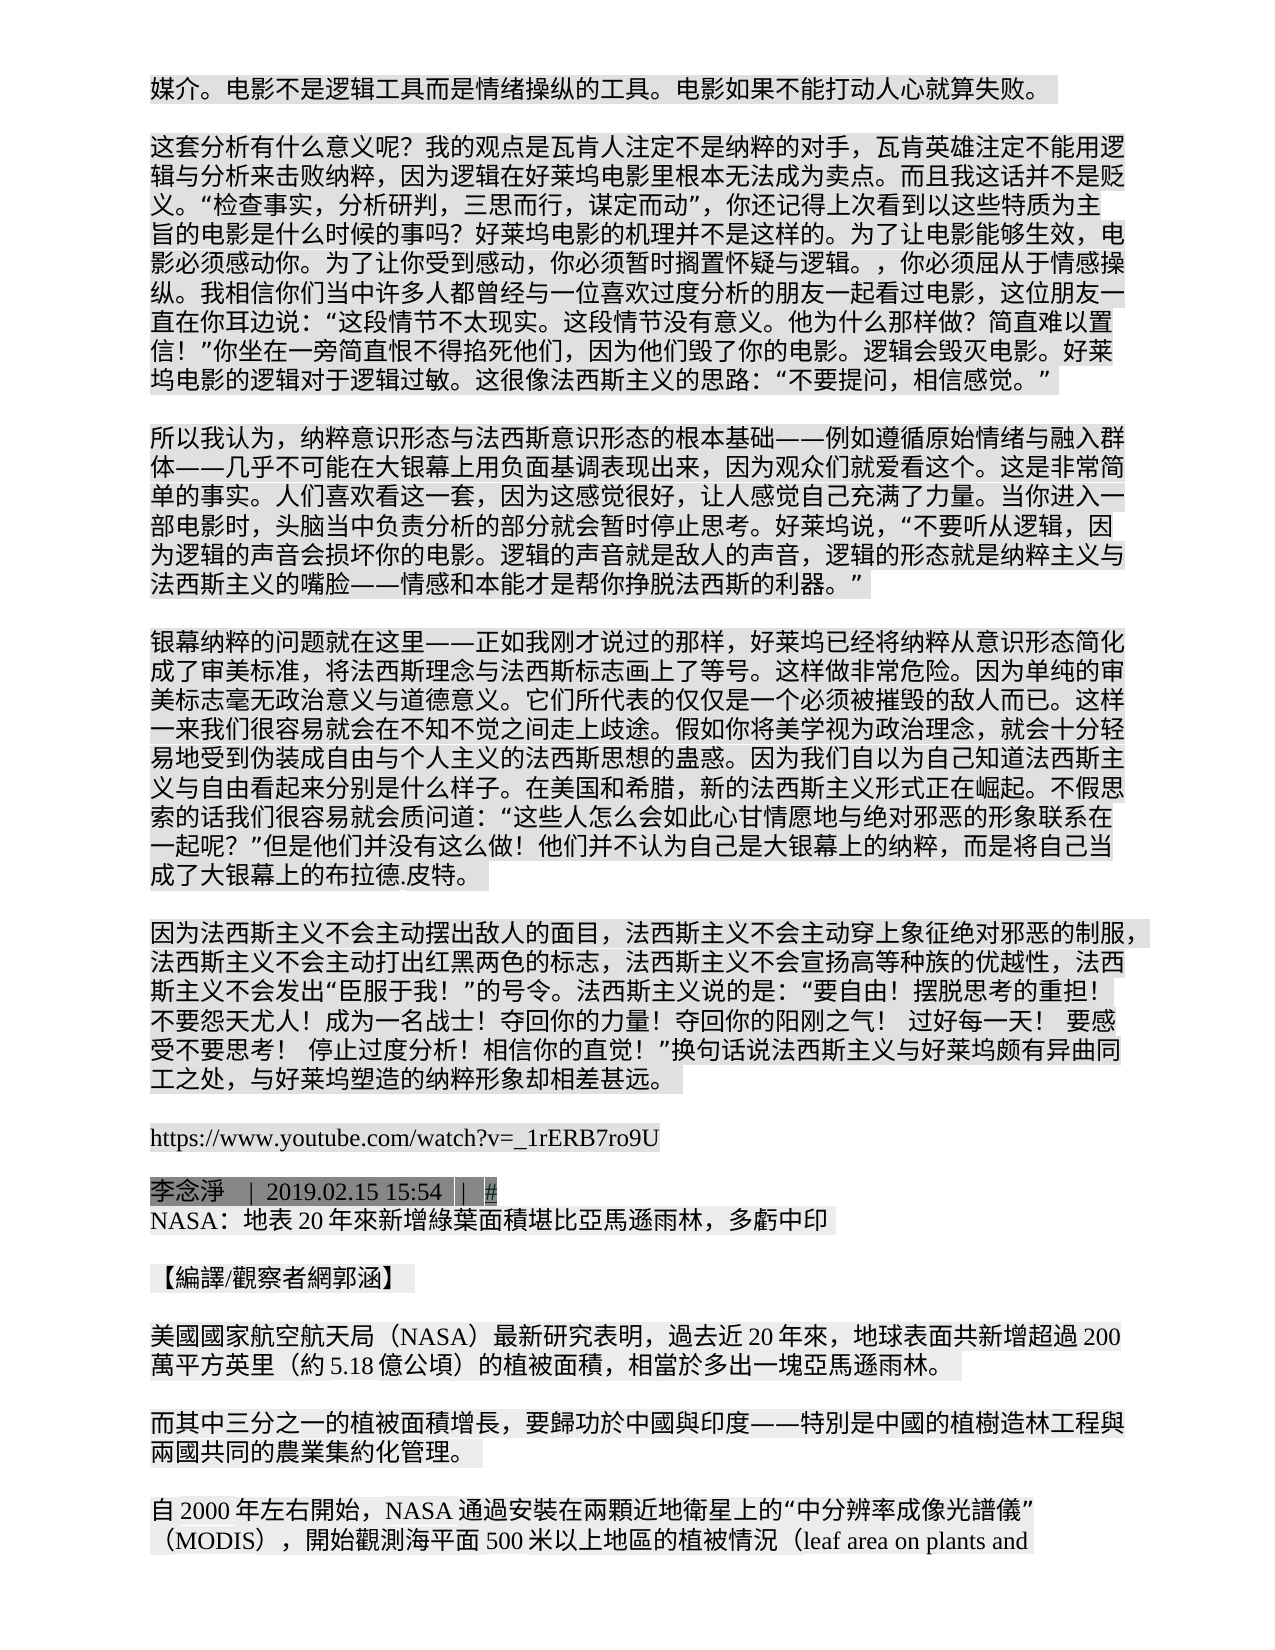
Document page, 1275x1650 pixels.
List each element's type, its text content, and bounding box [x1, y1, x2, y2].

text 李念淨 | 2019.02.15 15:54 | # [150, 1177, 1125, 1206]
text NASA：地表20年來新增綠葉面積堪比亞馬遜雨林，多虧中印 【編譯/觀察者網郭涵】 美國國家航空航天局（NASA）最新研究表明，過去近20年來，地球表面共新增超過200萬平方英里（約5.18億公頃）的植被面積，相當於多出一塊亞馬遜雨林。 而其中三分之一的植被面積增長，要歸功於中國與印度——特別是中國的植樹造林工程與兩國共同的農業集約化管理。 自2000年左右開始，NASA通過安裝在兩顆近地衛星上的“中分辨率成像光譜儀”（MODIS），開始觀測海平面500米以上地區的植被情況（leaf area on plants and trees）。 近20年來，兩顆衛星每天對全球各地進行掃描記錄，同一個地點一天內最多甚至會被拍到四次。 數據顯示，近20年來，地球表面新增的植被覆蓋面積加起來，約等於一個亞馬遜雨林的大小（約5.5億公頃）。相比2000年左右，如今每年新增的綠葉面積超過5億公頃，增加了5%。 該研究主持者之一、波士頓大學地球與環境科學系博士陳池（音）表示，“儘管中國和印度國土面積僅佔全球陸地的9%，但兩國為這一綠化過程貢獻超過三分之一。考慮到人口過多的國家一般存在對土地過度利用的問題，這個發現令人吃驚。” NASA埃姆斯研究中心的科學家拉瑪·內曼尼（Rama Nemani）說，“這一長期數據能讓我們深入分析地表綠化背後的影響因素。我們一開始以為，植被增加是由於更多二氧化碳排放，導致氣候更加溫暖、潮濕，適宜生長。” “MODIS的數據讓我們能在非常小的尺度上理解這一現象，我們發現人類活動也作出了貢獻。” NASA文章介紹，在中國為全球綠化進程做出的貢獻中，有42%來源於植樹造林工程，對於減少土壤侵蝕、空氣污染與氣候變化發揮了作用。 據觀察者網過往報導，2017年我國全國共完成造林736.2萬公頃、森林撫育830.2萬公頃。其中，天然林資源保護工程完成造林26萬公頃，退耕還林工程91.2萬公頃、京津風沙源治理工程18.5萬公頃。三北及長江流域等重點防護林體系工程完成造林99.1萬公頃。 此外，中印兩國分別有32%與82%的綠化來自於土地集約化管理。 自2000年開始，中印的可耕作土地面積（均不到2億公頃）就沒有發生太大的變化。但兩國卻能在確保糧食產量的同時，極大地增加植被覆蓋面積。 而對於地球綠化的未來趨勢，NASA認為既取決於全球範圍的因素，也包括區域的人為因素。比如，印度糧食產量的增加得益於地下水灌溉；如果水源枯竭，這一趨勢可能會發生變化。 “但至少，我們現在知道人類的直接影響也是地表綠化的一個關鍵動力，我們的氣候模型也應該把這一因素考慮進去。”內馬尼說，“這會更好地預測不同地球系統的行為，並為各國採取行動提供建議。” 當然，研究人員不忘指出，中印兩國在新增植被面積上的貢獻，並不能抵消熱帶地區植被的損失。尤其是在巴西與印度尼西亞，當地的生態系統所面臨的可持續性與生物多樣性問題依然存在。 內馬尼說，“當人們發現出問題時，他們就會去解決。上世紀七八十年代，中印兩國的植被流失情況也不好；到了九十年代，人們意識到問題；如今，情況已經開始好轉。人類真的很頑強，這就是我們在衛星數據中的發現。” 這一研究結果已被發表在今年2月11日出版的《自然可持續》雜誌（Nature Sustainability）上。 https://www.guancha.cn/internation/2019_02_12_489892.shtml ===== 然而這則新聞不見得能在台灣的mainstream media上能看到 題外話，說到流浪地球，我的見解是如果只是襲用好萊塢式的方法去呈現中國人對世界的貢獻 那就沒有意義了 [150, 1206, 1125, 1555]
text 子恒，因为形式决定了是电影还是诈骗/广告，而内容再精美的诈骗/广告，也无法改变它的本质。 大陆网络上不乏反对流浪地球的声音，但是这些反对者和支持者除了屁股不同其实是一样的，对好莱坞的顶礼膜拜如出一辙，反对者觉得这片子不配和好莱坞相提并论，支持者为更靠近好莱坞而欢欣鼓舞。 而用好莱坞的标准，流浪地球剪辑，演技，配音都有硬伤，如此质量还饱受赞誉，也只能用丰远的武器论来解释了，或许那就是大陆舆论将流浪地球如此捧上天的原因，只是这武器只击倒了自己人，敌人却毫发未伤，也未免太讽刺了。 谈起好莱坞 推荐下面的短片 ……………………………………………………………… Margarita Georgitseas：瓦肯人、纳粹与好莱坞的法西斯 谢谢。我不是社会学家，我也不是历史学家。我主要通过电影来理解法西斯主义的形象。同样，我也主要通过电影熟悉了法西斯主义的概念。不过我认为大多数美国人恐怕也都和我一样。 几年前写硕士论文的时候，我的选题是昆汀.塔伦蒂诺的历史题材影片——因为我很关心用艺术手段反映历史暴行所涉及的伦理问题。当然，写作论文的过程不可避免地致使我观看了许多涉及大屠杀与纳粹的电影。从那时起我就一直在考虑一个问题：纳粹究竟是什么？我这里说得不是历史、政治或者文学方面的纳粹——我确信如果我向你们任何一个人提出这个问题，你们都可以给我一个或多或少还算准确的定义——我专门想要讨论的是电影当中的纳粹。如果有人仅仅依靠电影来了解历史知识，他们会怎样看待纳粹主义呢？更重要的是，电影当中的纳粹具有怎样的伦理意义呢？因为我的设想并不算特别出格：大多数人确实会通过电影中获得大部分关于历史的信息，因此我们很有必要了解一下他们究竟学到了什么内容。 当然，为了理解某一事物的本质，你必须首先了解该事物的作用。关于纳粹形象在电影当中的作用的文章已经有很多了，最值得一看的论著就是Sabine Hake的《银幕上的纳粹》（Screen Nazis）。她的观点是电影中的纳粹是对好莱坞电影——也就是美国主流电影——的独有问题的回应。Sabine Hake认为民主体制与民主理念很难通过好莱坞电影加以表现，因为古典好莱坞叙事主要关注个人的心理。任何编剧课程的第一课首先就会这么告诉你：个人的愿望、选择与行为推动了电影的情节。但民主的主体是人民，是作为集体而存在的“人民”，作为抽象概念而存在的“人民”——古典好莱坞叙事要怎样体现“人民”这个过于抽象的概念呢？人民是谁？人民想要什么？人民在哪？ 解决办法就在于从反面来表达民主的理想：“我们不是这样的。我们反对这一切。我们抵制这一切。这就是我们的天然敌人。”这就是纳粹登上银幕的根本原因，近几十年来尤其如此，因为共产主义和红色恐慌已不再被视为针对美国理想的真正威胁了。于是纳粹就接过这副重担，成为了所谓“绝对邪恶”的化身，成为了我们所代表的一切的绝对敌人。 你们可以想见，在好莱坞的语境当中，这种形象是非常有用的，因为我们真的很喜欢痛恨纳粹。纳粹可谓无处不在，从《钢琴家》这样的严肃正剧到《金牌制片人》这样的搞笑闹剧再到《死亡之雪》这样的B级片，到处都能看到纳粹的身影。因为纳粹制服的辨识度太高了，为了让观众们意识到他们所看到的人物形象是邪恶的，最为简单便捷的方式就是给这些人物套上纳粹制服。这是电影制作者手中最现成的工具。事实上这件工具如此得心应手，以至于即使在没有纳粹分子的故事当中我们也能看到纳粹形象的存在。比方说《星球大战》当中的帝国军与第一秩序、《星际迷航》当中的卡达西人、惊奇宇宙当中的九头蛇、《哈利波特》当中的食死徒【食死徒的原型其实主要参考了3K党，但也有很多纳粹元素】、《V字仇杀队》当中的敌托邦英国政府以及《狮子王》当中的鬣狗群。 上述这些群体严格来说都不是历史或政治语境当中的纳粹。这些群体全都存在于奇幻或者科幻架空世界当中，因此按照字面意义将他们称作纳粹是很愚蠢的。但这些群体全都与识别度极高的图像和符号捆绑在了一起：身穿黑色或灰色制服的并且杀气腾腾的准军事组织，发表煽动性演讲的最高领导人。整齐走正步的队列、宣扬“种族优越论”与“主宰种族”的话术，等等。纳粹还有一套特定的审美，他们的标志惯于大量采用对称的几何形状与骷髅头，用色主要是黑红两色但并不绝对，比方说韦斯.安德森在《布达佩斯大饭店》里就将粉红色许给了纳粹。无论存在于什么样的背景当中，这套图像与符号都可以被观众们立刻识别出来，但它们与历史、政治以及意识形态的脱节程度如此严重，以至于在我看来好莱坞已经将纳粹主义从意识形态转变成了审美标准。 那么“纳粹”现在意味着什么呢？随着时间的推移，我认为，“纳粹”这个词已经与民主自由的其他一切敌人画上了等号，以至于已经蜕变成了一个泛化的贬义词。不仅在电影里如此，在流行文化与现实生活当中同样充斥着小写的纳粹，比方说女权纳粹、语法纳粹、保洁纳粹等等。这个词不断退化，以至于几乎彻底丧失了政治和伦理意义。 为了让纳粹成为绝对邪恶的象征，必须要将纳粹从出身环境当中剥离出来，必须让纳粹与时俱进。所以随着好莱坞创作理念的变迁，纳粹的形象也会随之调整。比方说好莱坞纳粹恶棍的普遍特点是总是有点欠缺男子汉气概，甚至有点深柜同性*恋的意思？这一点真的很奇怪，因为纳粹不仅崇拜尼采的超人理念，不仅尊崇雅利安种族的男子气概，而且还将同性*恋关进了集中营。但好莱坞崇拜阳刚之气，所以纳粹当然必须反其道而行。 关于纳粹的另一个刻板印象就是令人难以置信的上流社会作风。纳粹高官从来都摆足了上层阶级的架子，总是看不起穷人。这一点同样也很奇怪。历史确实有很多贵族出身的纳粹分子，但纳粹主义的大部分内容都是从社会主义和工人运动那边照搬过来的，走得是民粹主义路线。但是美国的民主制度同样走得是民粹主义路线，所以我们的敌人必须与我们背道而驰。 在我看来，事情到这里就开始变得越来越奇怪了。假如你按照这套标准在媒体上寻找纳粹，往往会在非常非常奇怪的地方找到他们，比方说原初系列的《星际迷航》——假如你一直没看过的话，我这里要向你强力推荐一下，因为这部剧集当中蕴含着无数极其精彩的情节。比方说在这一集当中，柯克船长一行人登上了一个由纳粹统治的行星——这种事在剧集当中的怪异程度甚至都排不上前几名——纳粹俘虏了斯波克大福并且宣称他“绝对是低等种族的一员”。 这段情节非常值得研究一下。我姑且假设在座的大多数人都不熟悉《星际迷航》，因此为大家简单介绍一下：斯波克是一名瓦肯人。瓦肯人在许多方面都是纳粹的反面。他们是逻辑和理性的化身，但是同时又恪守道德；道德操守与集体福祉是他们的行为标准——简而言之所有瓦肯人都是好人——他们是素食主义者，他们是和平主义者，他们是知识分子，他们热衷灵修，他们从不撒谎，他们坚忍不拔，他们重视多样性并与所有生物和谐共处。最重要的是，学者们一再主张瓦肯人是犹太民族的象征，体现了很多正面的犹太人刻板印象。所以让纳粹来贬损斯波克是很有道理的。 但是接下来发生的事情就非常奇怪了。大约三十年后，《星际迷航》系列依然走势强劲，又推出了《星际迷航：进取号》。在这部剧集当中，瓦肯人的形象突然之间不再那么高尚与道德了。他们仍然是逻辑的化身，仍然具有超强的理性与分析能力，但同时也变得非常冷酷与非人性化，甚至可以说是反人性化。他们认为自己的逻辑思维能力独一无二，因此看不起所有其他种族。这样的形象听起来已经很像纳粹了。怪异之处在于瓦肯人始终都是逻辑的化身，但是他们的立场却悄无声息地完成了一百八十度大转弯。之前让他们成为正面角色的特质，让他们成为反纳粹与犹太人化身的特质，如今却让他们成为了敌人。如果说怯懦柔弱的深柜纳粹体现了好莱坞对于同性*恋的看法，那么瓦肯纳粹就体现了好莱坞对于逻辑与客观分析的看法。 近年来纳粹的标准形象就是冷酷无情、极其理性，几乎就像机器人一样。我们只要看一看当年实际的纳粹宣传材料就会意识到这一形象错得多么离谱。纳粹运动非常强烈地反对知识分子与理性主义者，鼓励真诚的情绪与先于思想的本能。纳粹抨击纯粹理由，激励攻讦所谓“堕落的知识分子”与“犹太知识分子”。“远离大学！那是犹太人的地盘。他们会给你洗脑的。”纳粹甚至宣称过多的教育会导致男性不育。好莱坞的纳粹根本没有表现出这些特质：凡事诉诸情绪，本能高于理性，反对智识主义，“不要想，只要做” 。这些都是纳粹主义重要组成部分，也是法西斯主义的重要组成部分，但是我们所塑造的、象征绝对邪恶的银幕纳粹却丝毫没有体现出这些特质。为什么呢？ 这里我想谈一部看似与纳粹无关的电影。你们有多少人看过《搏击俱乐部》？我在尽量不剧透的前提下为大家介绍一下这部电影。布拉德.皮特饰演的角色面向年轻男性——中产阶级白人年轻男性——创立了一家“搏击俱乐部”，这一团体最终演变成了我们之前描述过的大规模法西斯邪教。我在这里刻意使用了“法西斯”这个术语，因为电影本身从没用过这个词，人们谈论这部电影时通常也不会使用这个词。但如果你仔细看看这部电影，就会意识到搏击俱乐部符合法西斯团体的一切特质。安伯托.艾柯专门制作了一张清单来检视他所谓的“永恒法西斯主义”或者“泛法西斯主义”：通过拒绝商业主义来回归传统，为了行动而行动，发动欲求不满的中产阶级，大量炮制阴谋论，恐惧人与人之间的差异，将意见分歧等同于叛国行为，魅力超凡的领导者【谁还能比布拉德.皮特更有魅力呢？】，选择性的民粹主义，鼓吹男性气质，以暴力为荣，以死亡为荣，蔑视和平主义，蔑视软弱，蔑视女性，以及发明全新的日常用语体系。 布拉德.皮特看起来确实不像是司空见惯的典型银幕纳粹。他的造型太粗野了，丝毫没有精英主义的影子。他的追随者不穿制服，他的组织也没有专属的符号。搏击俱乐部绝口不谈主宰种族与种族优越论。但不要误会，这正是法西斯主义。只要添加一点种族主义意识形态，这一切就会升级成为新纳粹主义。 如果你看看《搏击俱乐部》的实际情节，就会意识到编剧的立场其实是反法西斯的。这不是一部宣扬法西斯的电影。这是一部很好的电影，这也是一部很聪明的电影。但是布拉德.皮特的角色根本上来说就是个江湖骗子。他那套蛊惑人心的理念毁掉了很多人的生活，甚至还闹出了人命。 1999年《搏击俱乐部》上映之后许多年轻人都开始在现实生活当中自发组织搏击俱乐部，而且我认为这种趋势今天仍在继续。这部电影将搏击俱乐部带进了现实生活，这部电影宣扬的意识形态已经非常受欢迎了。我在互联网上随便找找就找到了许多关于《搏击俱乐部》的文章和励志名言，这些文字号称自己能够“激励你们摆脱困境”，“泰勒.杜登是最好的生活教练。”人们当真会为这些宣传品花钱。最令我惊讶的是，居然还有反法西斯搏击俱乐部！这些人认为他们正在反对法西斯主义，因为他们平时接受的灌输将法西斯主义与智识主义、精英主义以及缺乏男子气概联系在了一起，在他们看来，他们正在与敌人作战，却没意识到自己早已掉进了陷阱。为什么会这样呢？为什么这部电影的原本用意会遭到如此扭曲呢？ 我认为这一现象与电影技术有很大关系。这里我要简单回顾一下电影的发展史。在二十世纪二十年代的苏联，电影的未来走向尚未确定。这是一种全新的媒体，这是所有人的谈论焦点，催生了众多与之相关的理论，其中最著名的是两个针锋相对的思想流派。在左手边是伟大的纪录片制作人吉加.维尔托夫——我们今天仍然在电影课上看他的电影，在课堂之外则看的不多。他的主张名为“电影眼”（Kino-Eye），将电影视为观察世界的工具。对于维尔托夫来说，电影有一种独特的能力，使其可以成为反映客观现实的窗口。电影应该是客观公正的，应该避免人为布置。电影将成为人们更深入且理性地看待现实的工具。在右手边则有一位谢尔盖.爱森斯坦——两人当中名气较大的那一位。他的主张名为“电影拳”（Kino-Fist）：电影是宣传的工具，电影应该是主观且情绪化的媒体，电影的作用则是操纵思想。正如他所说，电影应当采用蒙太奇技术来感染观众。他制作了好几部历史上最伟大的宣传片，今天我们仍然在电影课上观看这些影片——尽管在课堂之外同样很难看到。 我本人更喜欢维尔托夫的电影，但在我看来无疑是爱森斯坦更准确地预测了主流电影的未来。镜头拳早已成为了好莱坞电影的压倒性主流风格。电影不是理性的媒介而是情绪化的媒介。电影不是逻辑工具而是情绪操纵的工具。电影如果不能打动人心就算失败。 这套分析有什么意义呢？我的观点是瓦肯人注定不是纳粹的对手，瓦肯英雄注定不能用逻辑与分析来击败纳粹，因为逻辑在好莱坞电影里根本无法成为卖点。而且我这话并不是贬义。“检查事实，分析研判，三思而行，谋定而动”，你还记得上次看到以这些特质为主旨的电影是什么时候的事吗？好莱坞电影的机理并不是这样的。为了让电影能够生效，电影必须感动你。为了让你受到感动，你必须暂时搁置怀疑与逻辑。，你必须屈从于情感操纵。我相信你们当中许多人都曾经与一位喜欢过度分析的朋友一起看过电影，这位朋友一直在你耳边说：“这段情节不太现实。这段情节没有意义。他为什么那样做？简直难以置信！”你坐在一旁简直恨不得掐死他们，因为他们毁了你的电影。逻辑会毁灭电影。好莱坞电影的逻辑对于逻辑过敏。这很像法西斯主义的思路：“不要提问，相信感觉。” 所以我认为，纳粹意识形态与法西斯意识形态的根本基础——例如遵循原始情绪与融入群体——几乎不可能在大银幕上用负面基调表现出来，因为观众们就爱看这个。这是非常简单的事实。人们喜欢看这一套，因为这感觉很好，让人感觉自己充满了力量。当你进入一部电影时，头脑当中负责分析的部分就会暂时停止思考。好莱坞说，“不要听从逻辑，因为逻辑的声音会损坏你的电影。逻辑的声音就是敌人的声音，逻辑的形态就是纳粹主义与法西斯主义的嘴脸——情感和本能才是帮你挣脱法西斯的利器。” 银幕纳粹的问题就在这里——正如我刚才说过的那样，好莱坞已经将纳粹从意识形态简化成了审美标准，将法西斯理念与法西斯标志画上了等号。这样做非常危险。因为单纯的审美标志毫无政治意义与道德意义。它们所代表的仅仅是一个必须被摧毁的敌人而已。这样一来我们很容易就会在不知不觉之间走上歧途。假如你将美学视为政治理念，就会十分轻易地受到伪装成自由与个人主义的法西斯思想的蛊惑。因为我们自以为自己知道法西斯主义与自由看起来分别是什么样子。在美国和希腊，新的法西斯主义形式正在崛起。不假思索的话我们很容易就会质问道：“这些人怎么会如此心甘情愿地与绝对邪恶的形象联系在一起呢？”但是他们并没有这么做！他们并不认为自己是大银幕上的纳粹，而是将自己当成了大银幕上的布拉德.皮特。 因为法西斯主义不会主动摆出敌人的面目，法西斯主义不会主动穿上象征绝对邪恶的制服，法西斯主义不会主动打出红黑两色的标志，法西斯主义不会宣扬高等种族的优越性，法西斯主义不会发出“臣服于我！”的号令。法西斯主义说的是：“要自由！摆脱思考的重担！不要怨天尤人！成为一名战士！夺回你的力量！夺回你的阳刚之气！ 过好每一天！ 要感受不要思考！ 停止过度分析！相信你的直觉！”换句话说法西斯主义与好莱坞颇有异曲同工之处，与好莱坞塑造的纳粹形象却相差甚远。 https://www.youtube.com/watch?v=_1rERB7ro9U [150, 75, 1125, 1152]
